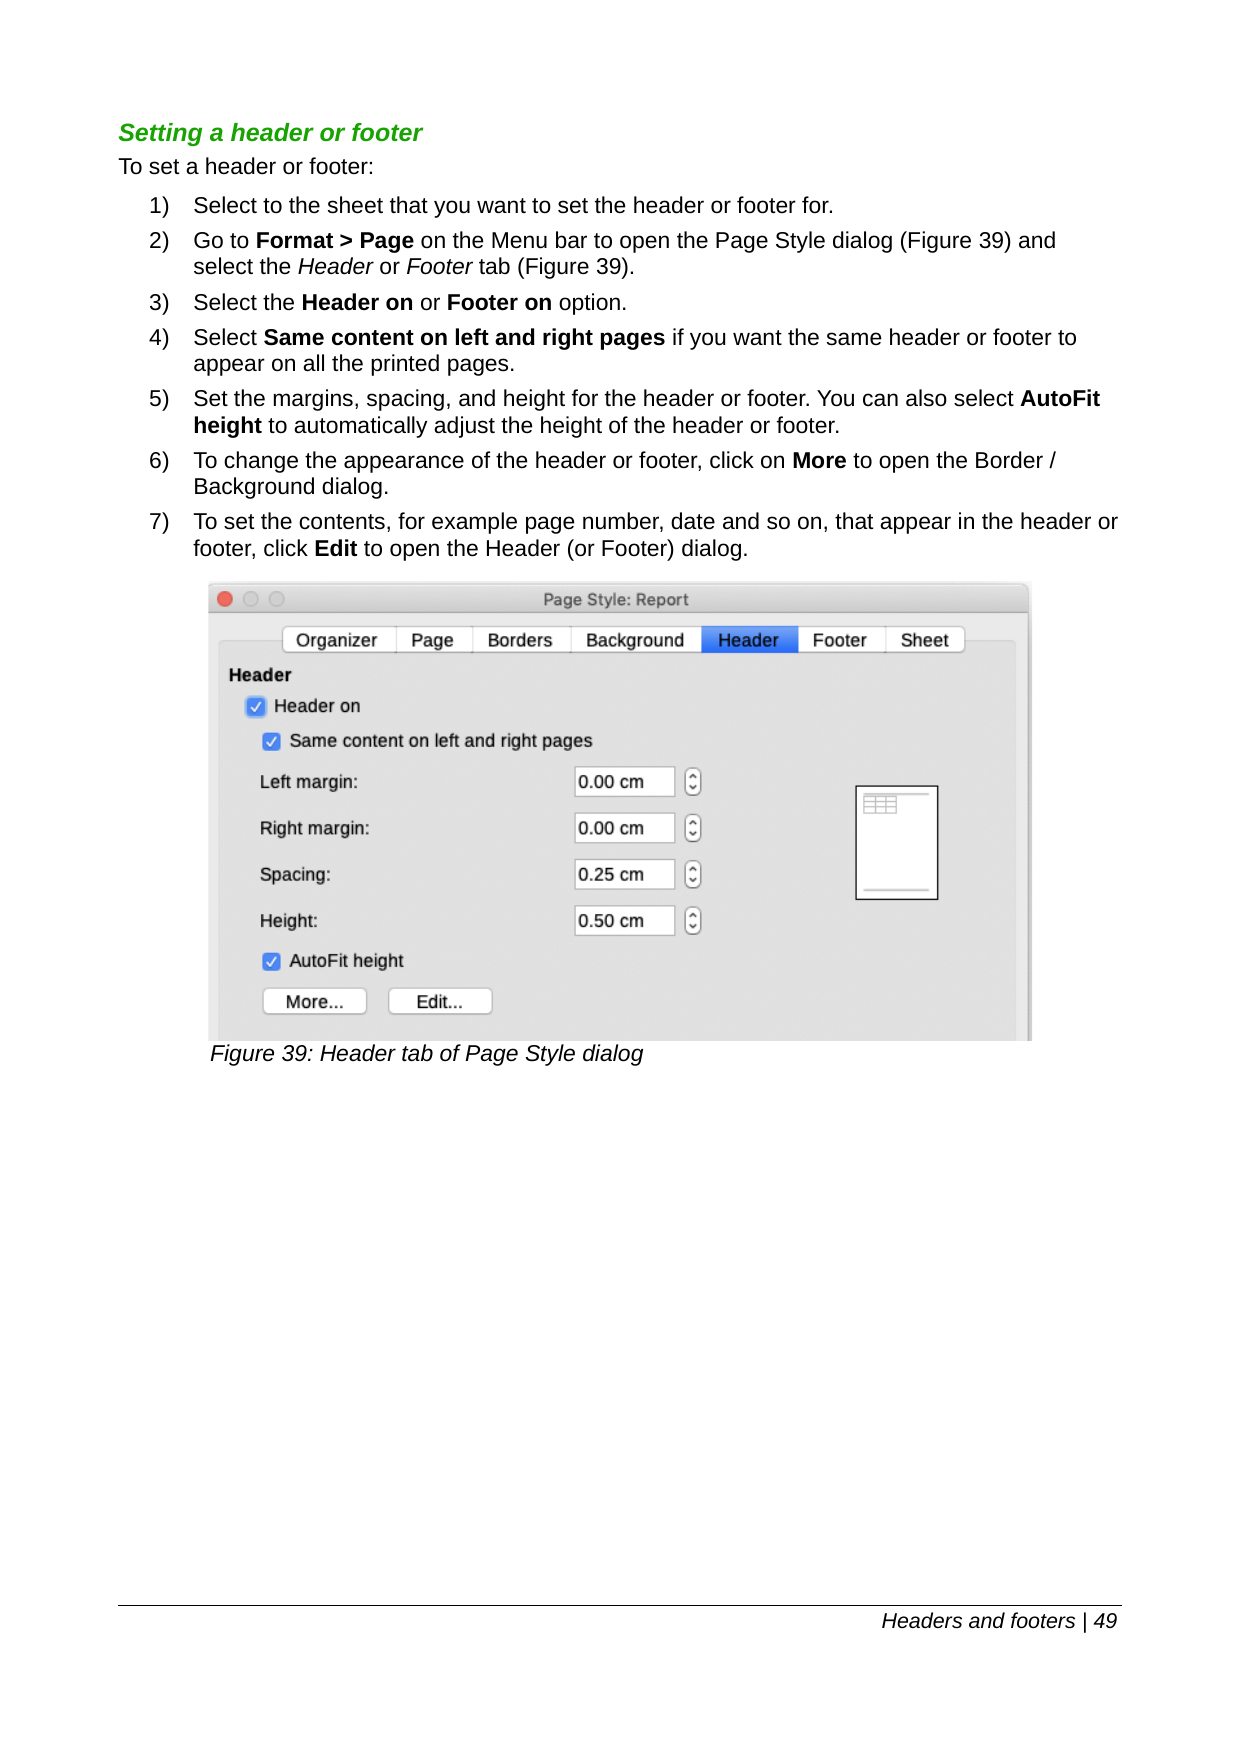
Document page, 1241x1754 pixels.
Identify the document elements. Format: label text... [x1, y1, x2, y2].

list To set the contents, for example page number, date and so on, that appear in the header or footer, click Edit to open the Header (or Footer) dialog. [169, 508, 1122, 561]
list Set the margins, spacing, and height for the header or footer. You can also select AutoFit height to automatically adjust the height of the header or footer. [169, 385, 1122, 438]
list Select the Header on or Footer on option. [169, 288, 1122, 315]
list Go to Format > Page on the Menu bar to open the Page Style dialog (Figure 39) and select the Header or Footer tab (Figure 39). [169, 227, 1122, 279]
list To set a header or footer: [118, 153, 1122, 179]
picture [208, 581, 1033, 1041]
subtitle Setting a header or footer [118, 118, 1122, 147]
list Select Same content on left and right pages if you want the same header or footer to appear on all the printed pages. [169, 324, 1122, 376]
list Select to the sheet that you want to set the header or footer for. [169, 192, 1122, 218]
list To change the appearance of the header or footer, click on More to open the Border / Background dialog. [169, 447, 1122, 499]
text Figure 39: Header tab of Page Style dialog [210, 1041, 1030, 1067]
